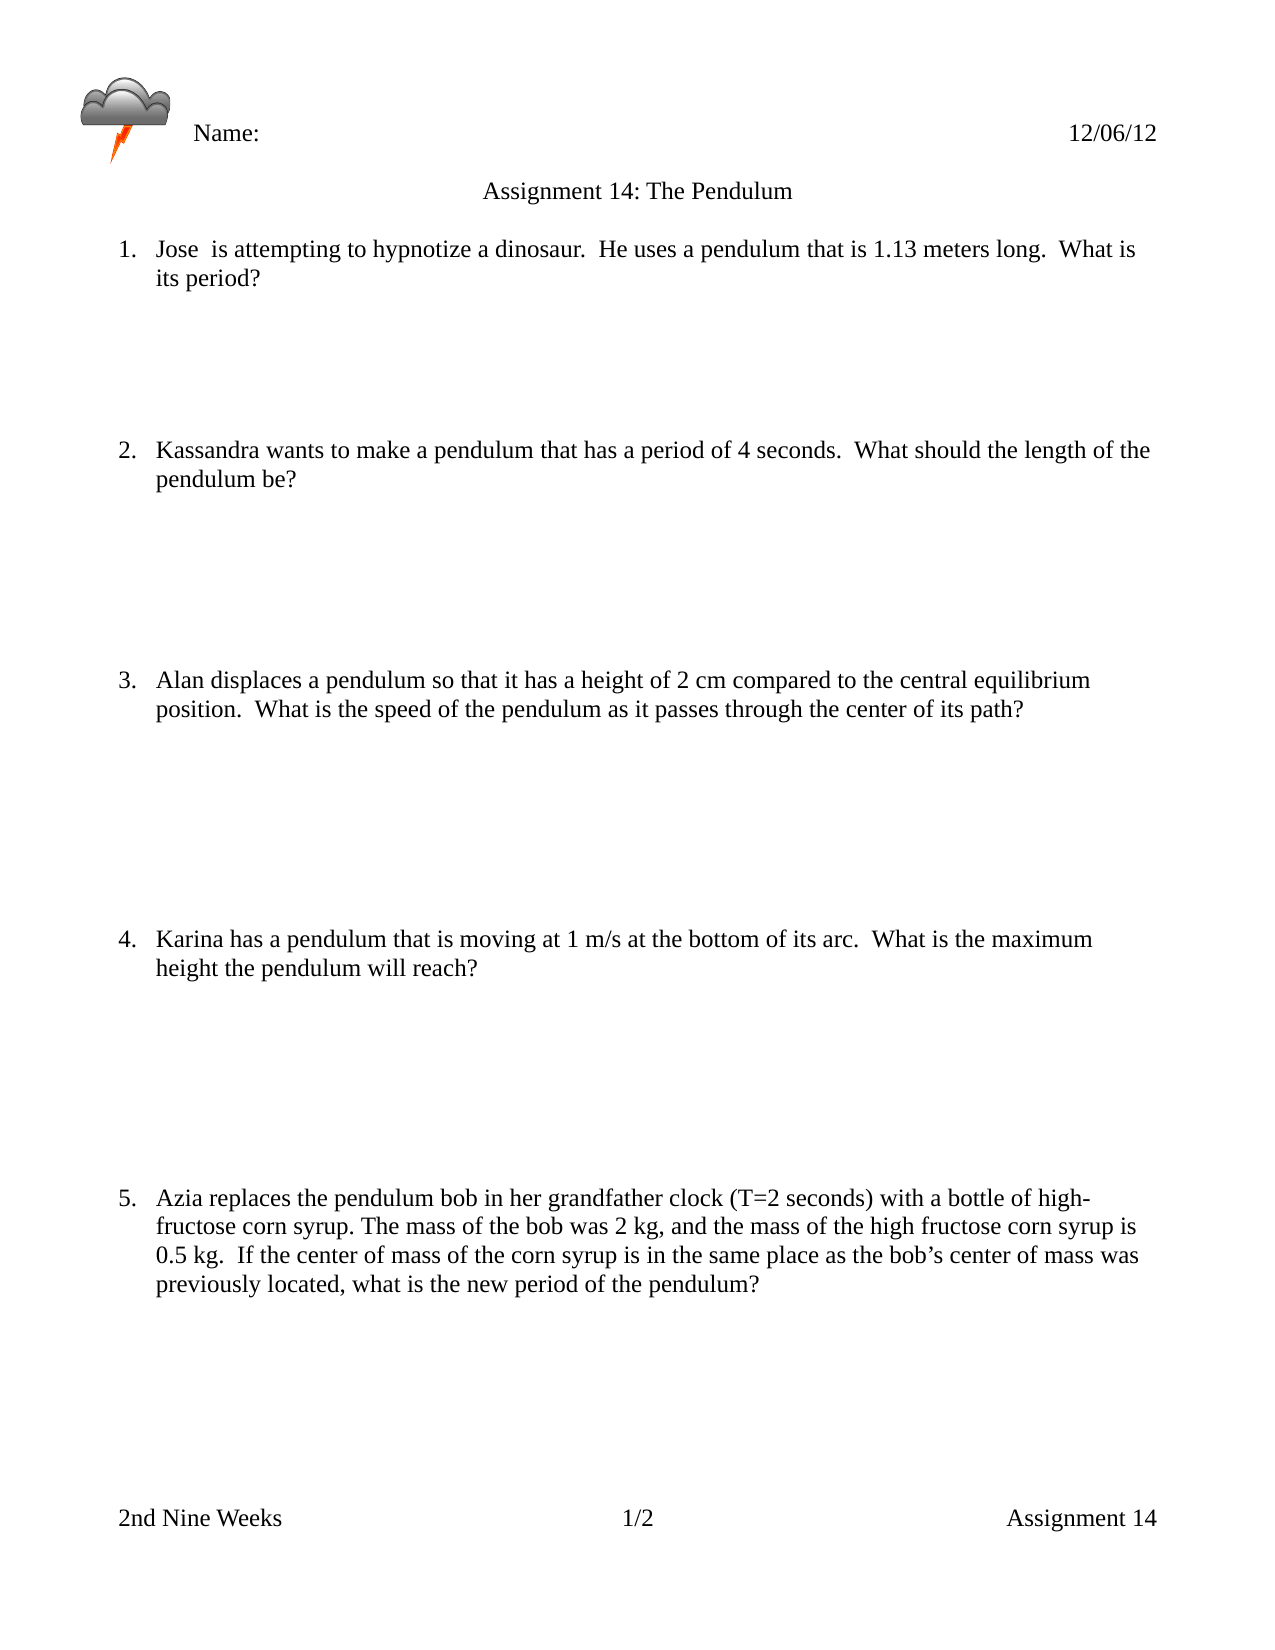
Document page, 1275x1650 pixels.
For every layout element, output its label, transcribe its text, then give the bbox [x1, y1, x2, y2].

text Assignment 14: The Pendulum [118, 176, 1157, 205]
list Azia replaces the pendulum bob in her grandfather clock (T=2 seconds) with a bottle of high-fructose corn syrup. The mass of the bob was 2 kg, and the mass of the high fructose corn syrup is 0.5 kg. If the center of mass of the corn syrup is in the same place as the bob’s center of mass was previously located, what is the new period of the pendulum? [118, 1183, 1157, 1298]
list Kassandra wants to make a pendulum that has a period of 4 seconds. What should the length of the pendulum be? [118, 435, 1157, 493]
picture [80, 75, 171, 166]
list Karina has a pendulum that is moving at 1 m/s at the bottom of its arc. What is the maximum height the pendulum will reach? [118, 924, 1157, 981]
list Jose is attempting to hypnotize a dinosaur. He uses a pendulum that is 1.13 meters long. What is its period? [118, 234, 1157, 291]
list Alan displaces a pendulum so that it has a height of 2 cm compared to the central equilibrium position. What is the speed of the pendulum as it passes through the center of its path? [118, 665, 1157, 723]
